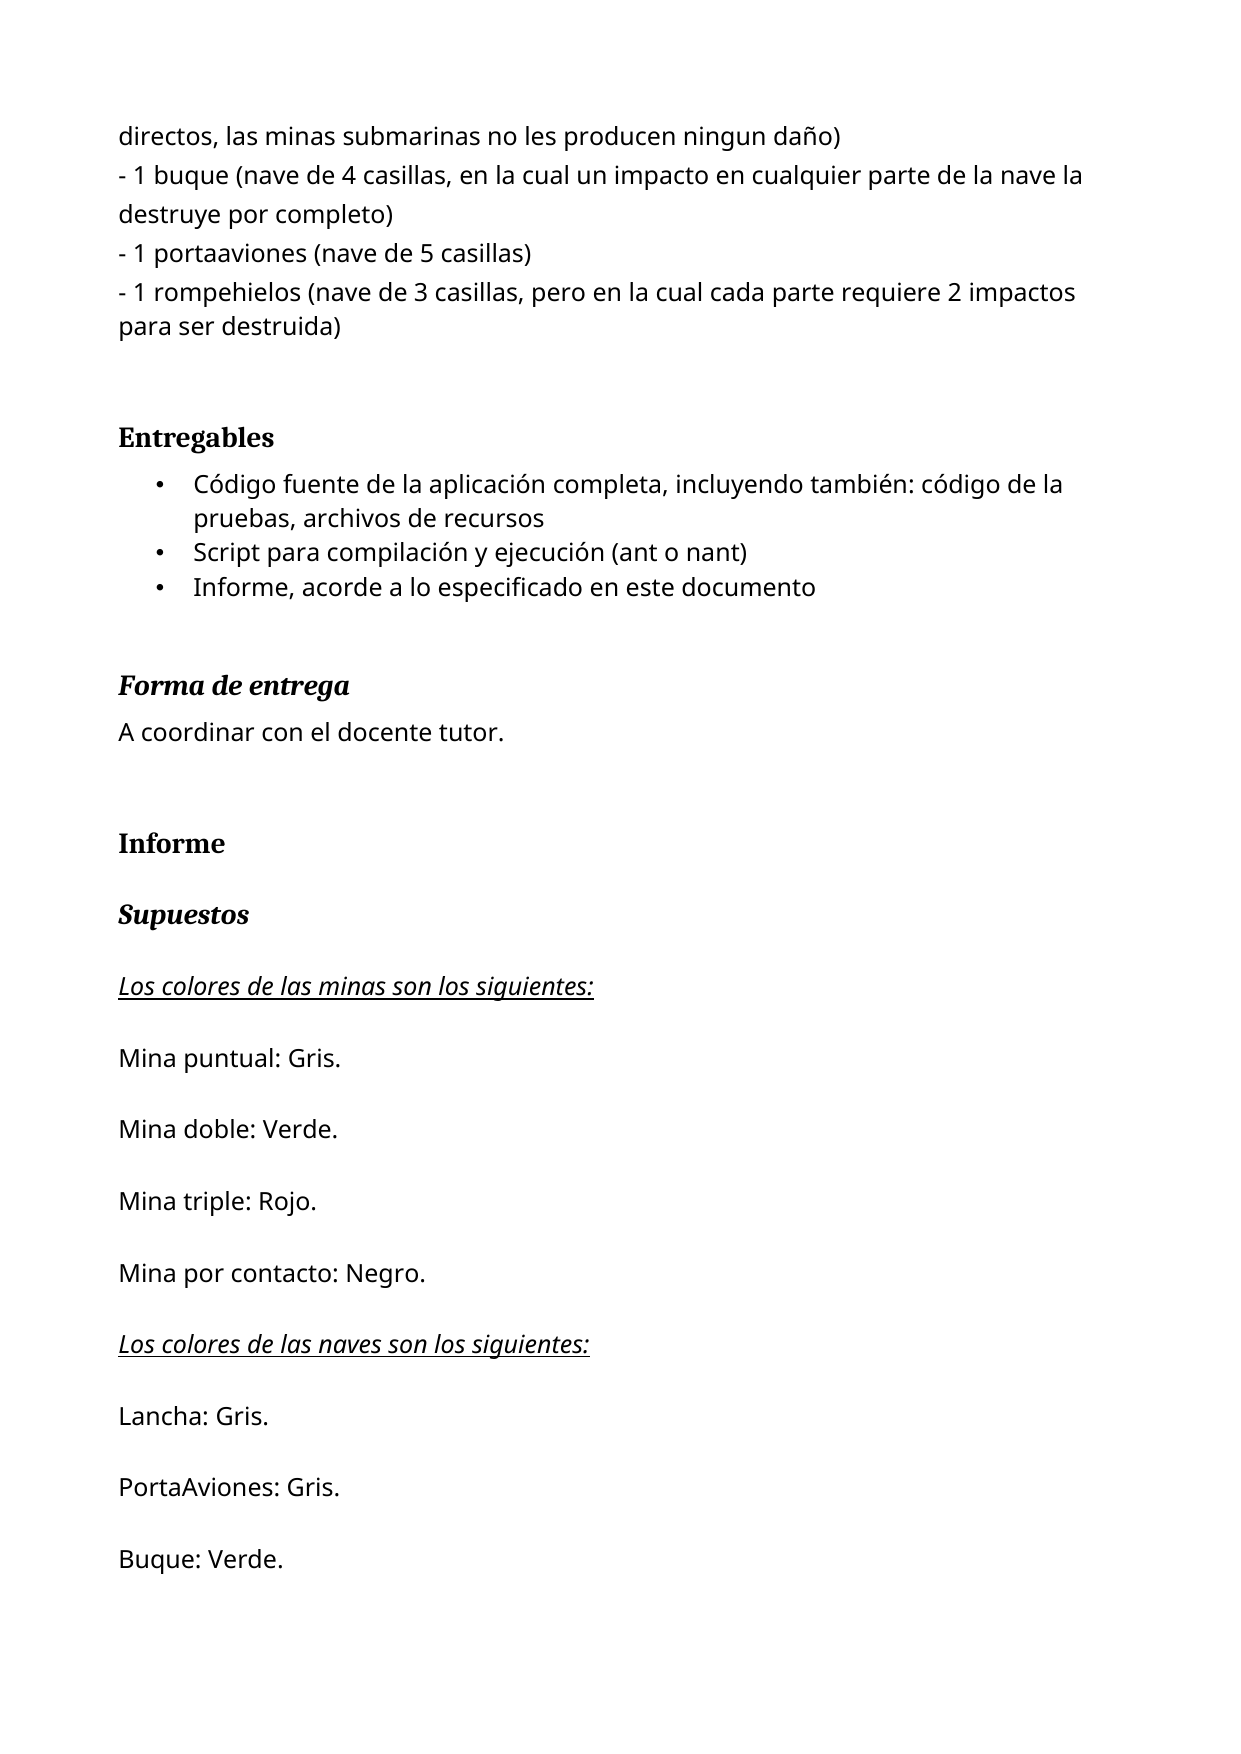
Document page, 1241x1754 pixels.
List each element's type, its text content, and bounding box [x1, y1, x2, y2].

text Los colores de las minas son los siguientes: [118, 969, 1122, 1003]
text A coordinar con el docente tutor. [118, 715, 1122, 749]
list Informe, acorde a lo especificado en este documento [156, 569, 1122, 603]
text - 1 rompehielos (nave de 3 casillas, pero en la cual cada parte requiere 2 impactos para ser destruida) [118, 275, 1122, 343]
text Entregables [118, 421, 1122, 454]
text Los colores de las naves son los siguientes: [118, 1327, 1122, 1361]
text Mina puntual: Gris. [118, 1041, 1122, 1074]
list Código fuente de la aplicación completa, incluyendo también: código de la pruebas, archivos de recursos [156, 467, 1122, 535]
text directos, las minas submarinas no les producen ningun daño) [118, 118, 1122, 152]
text PortaAviones: Gris. [118, 1470, 1122, 1504]
text Mina doble: Verde. [118, 1112, 1122, 1146]
list Script para compilación y ejecución (ant o nant) [156, 535, 1122, 569]
text Mina triple: Rojo. [118, 1184, 1122, 1218]
text Supuestos [118, 898, 1122, 931]
text Forma de entrega [118, 669, 1122, 702]
text Buque: Verde. [118, 1541, 1122, 1576]
text Lancha: Gris. [118, 1398, 1122, 1432]
text Informe [118, 827, 1122, 860]
text Mina por contacto: Negro. [118, 1255, 1122, 1289]
text - 1 buque (nave de 4 casillas, en la cual un impacto en cualquier parte de la nave la destruye por completo) [118, 157, 1122, 231]
text - 1 portaaviones (nave de 5 casillas) [118, 236, 1122, 270]
